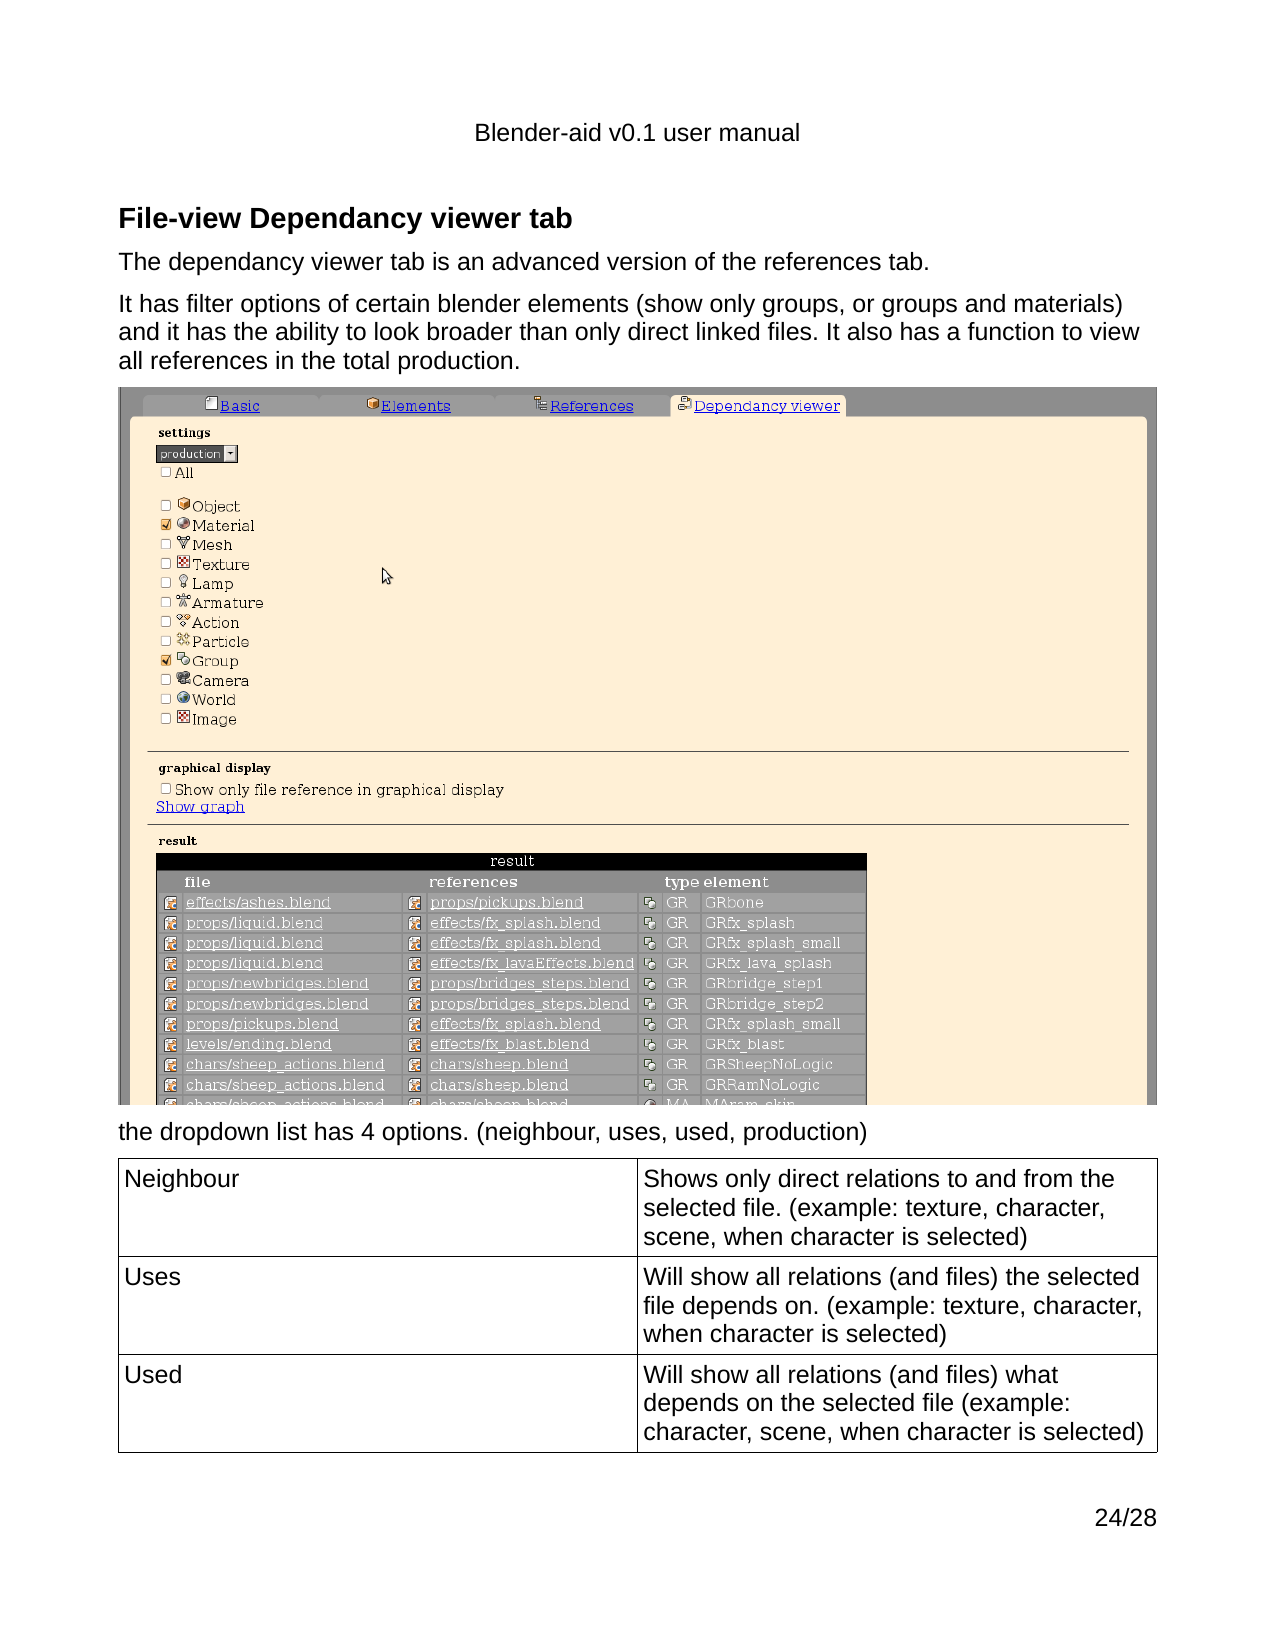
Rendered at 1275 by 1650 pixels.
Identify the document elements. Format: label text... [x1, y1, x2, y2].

text The dependancy viewer tab is an advanced version of the references tab. [118, 247, 1157, 276]
table_header Neighbour [119, 1159, 637, 1256]
table_cell Will show all relations (and files) the selected file depends on. (example: texture, character, when character is selected) [638, 1257, 1157, 1354]
text It has filter options of certain blender elements (show only groups, or groups and materials) and it has the ability to look broader than only direct linked files. It also has a function to view all references in the total production. [118, 289, 1157, 375]
picture [118, 387, 1157, 1105]
table_header Shows only direct relations to and from the selected file. (example: texture, character, scene, when character is selected) [638, 1159, 1157, 1256]
subtitle File-view Dependancy viewer tab [118, 201, 1157, 235]
table_cell Will show all relations (and files) what depends on the selected file (example: character, scene, when character is selected) [638, 1355, 1157, 1452]
table_cell Used [119, 1355, 637, 1452]
table_cell Uses [119, 1257, 637, 1354]
text the dropdown list has 4 options. (neighbour, uses, used, production) [118, 1117, 1157, 1146]
